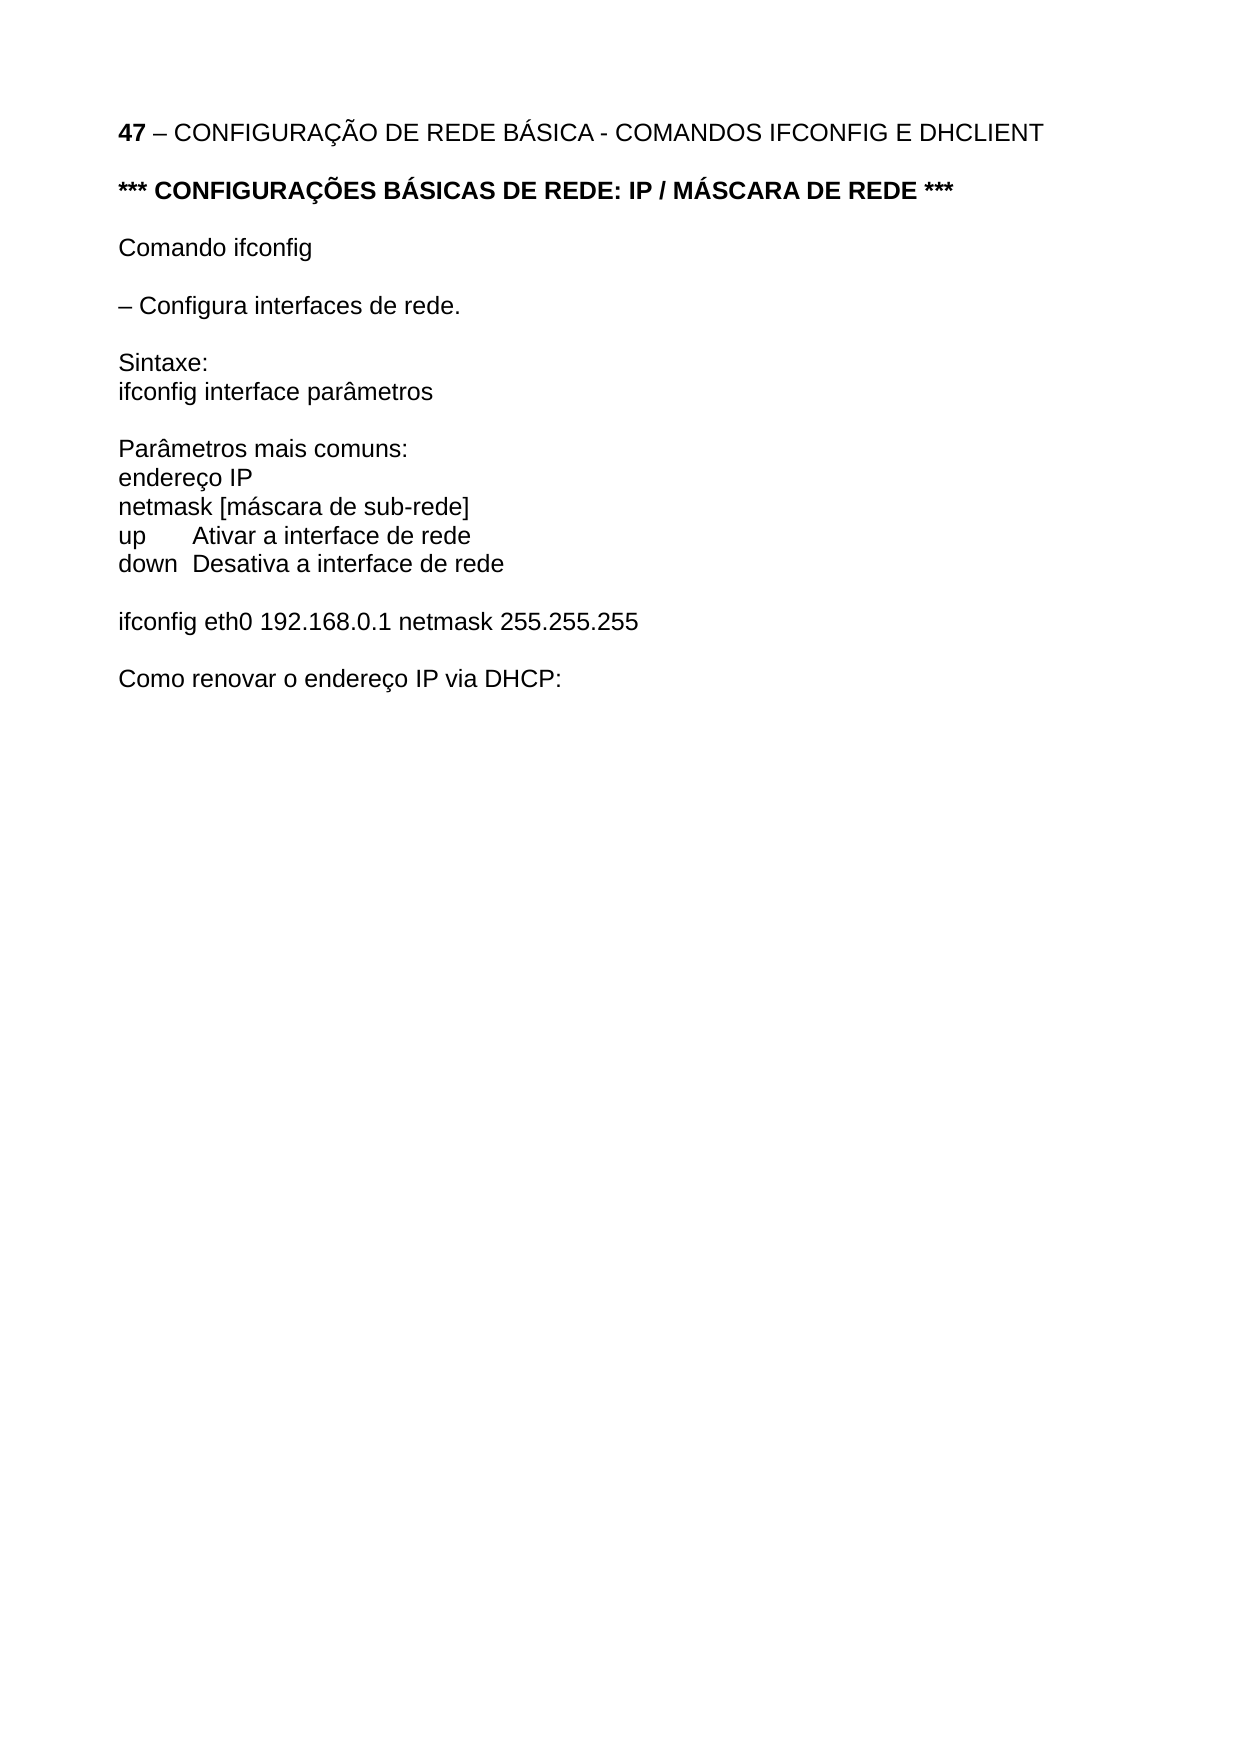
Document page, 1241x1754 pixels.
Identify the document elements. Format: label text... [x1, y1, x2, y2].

text Sintaxe: [118, 348, 1122, 377]
text Comando ifconfig [118, 233, 1122, 262]
text netmask [máscara de sub-rede] [118, 492, 1122, 521]
text endereço IP [118, 463, 1122, 492]
text ifconfig eth0 192.168.0.1 netmask 255.255.255 [118, 607, 1122, 636]
text Parâmetros mais comuns: [118, 434, 1122, 463]
text – Configura interfaces de rede. [118, 291, 1122, 319]
text *** CONFIGURAÇÕES BÁSICAS DE REDE: IP / MÁSCARA DE REDE *** [118, 176, 1122, 204]
text ifconfig interface parâmetros [118, 377, 1122, 406]
text down Desativa a interface de rede [118, 549, 1122, 578]
text Como renovar o endereço IP via DHCP: [118, 664, 1122, 693]
text up Ativar a interface de rede [118, 521, 1122, 549]
text 47 – CONFIGURAÇÃO DE REDE BÁSICA - COMANDOS IFCONFIG E DHCLIENT [118, 118, 1122, 147]
